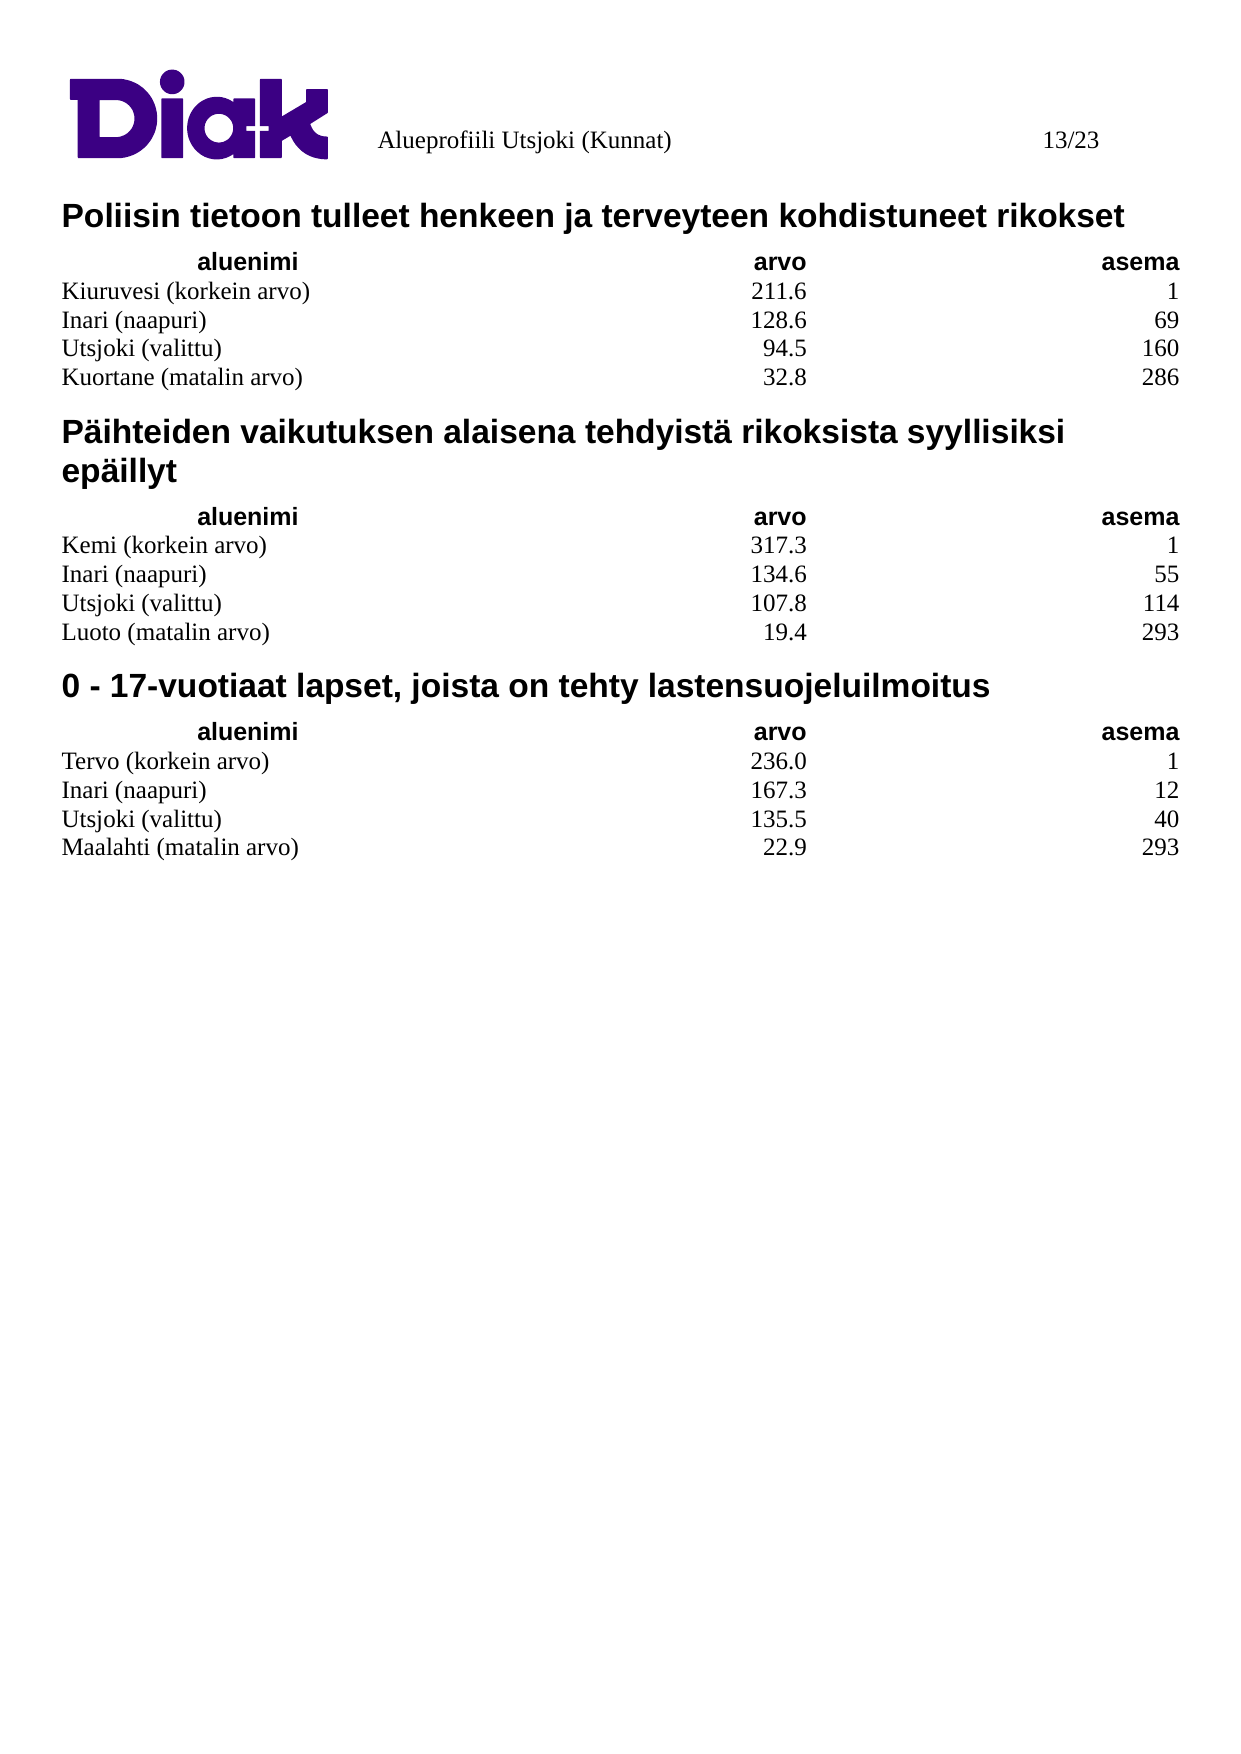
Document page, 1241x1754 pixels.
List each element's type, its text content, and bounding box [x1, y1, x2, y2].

table_cell Luoto (matalin arvo) [61, 617, 434, 645]
table_cell 114 [806, 588, 1179, 617]
table_cell 236.0 [434, 746, 806, 775]
table_cell 167.3 [434, 775, 806, 804]
table_cell Utsjoki (valittu) [61, 334, 434, 362]
table_header aluenimi [61, 247, 434, 276]
table_header asema [806, 502, 1179, 530]
table_cell 94.5 [434, 334, 806, 362]
table_header asema [806, 718, 1179, 746]
table_header arvo [434, 247, 806, 276]
table_cell 135.5 [434, 804, 806, 832]
table_cell Kemi (korkein arvo) [61, 530, 434, 559]
table_cell 128.6 [434, 305, 806, 333]
table_cell 107.8 [434, 588, 806, 617]
table_cell Kuortane (matalin arvo) [61, 362, 434, 391]
subtitle 0 - 17-vuotiaat lapset, joista on tehty lastensuojeluilmoitus [61, 666, 1179, 705]
table_cell 317.3 [434, 530, 806, 559]
table_cell 19.4 [434, 617, 806, 645]
table_header arvo [434, 718, 806, 746]
table_cell Maalahti (matalin arvo) [61, 833, 434, 861]
table_cell Tervo (korkein arvo) [61, 746, 434, 775]
table_cell 1 [806, 746, 1179, 775]
table_cell 69 [806, 305, 1179, 333]
table_cell 286 [806, 362, 1179, 391]
table_cell 160 [806, 334, 1179, 362]
table_cell 134.6 [434, 559, 806, 588]
table_cell 293 [806, 833, 1179, 861]
table_cell 1 [806, 530, 1179, 559]
table_cell 293 [806, 617, 1179, 645]
table_header aluenimi [61, 718, 434, 746]
table_cell 40 [806, 804, 1179, 832]
table_cell 22.9 [434, 833, 806, 861]
subtitle Poliisin tietoon tulleet henkeen ja terveyteen kohdistuneet rikokset [61, 196, 1179, 235]
table_cell 55 [806, 559, 1179, 588]
table_cell Inari (naapuri) [61, 559, 434, 588]
subtitle Päihteiden vaikutuksen alaisena tehdyistä rikoksista syyllisiksi epäillyt [61, 412, 1179, 489]
table_header arvo [434, 502, 806, 530]
table_cell Inari (naapuri) [61, 305, 434, 333]
table_cell Kiuruvesi (korkein arvo) [61, 276, 434, 305]
table_cell Utsjoki (valittu) [61, 588, 434, 617]
table_cell Utsjoki (valittu) [61, 804, 434, 832]
table_cell 1 [806, 276, 1179, 305]
table_cell 12 [806, 775, 1179, 804]
table_cell Inari (naapuri) [61, 775, 434, 804]
table_header aluenimi [61, 502, 434, 530]
table_cell 32.8 [434, 362, 806, 391]
table_header asema [806, 247, 1179, 276]
table_cell 211.6 [434, 276, 806, 305]
